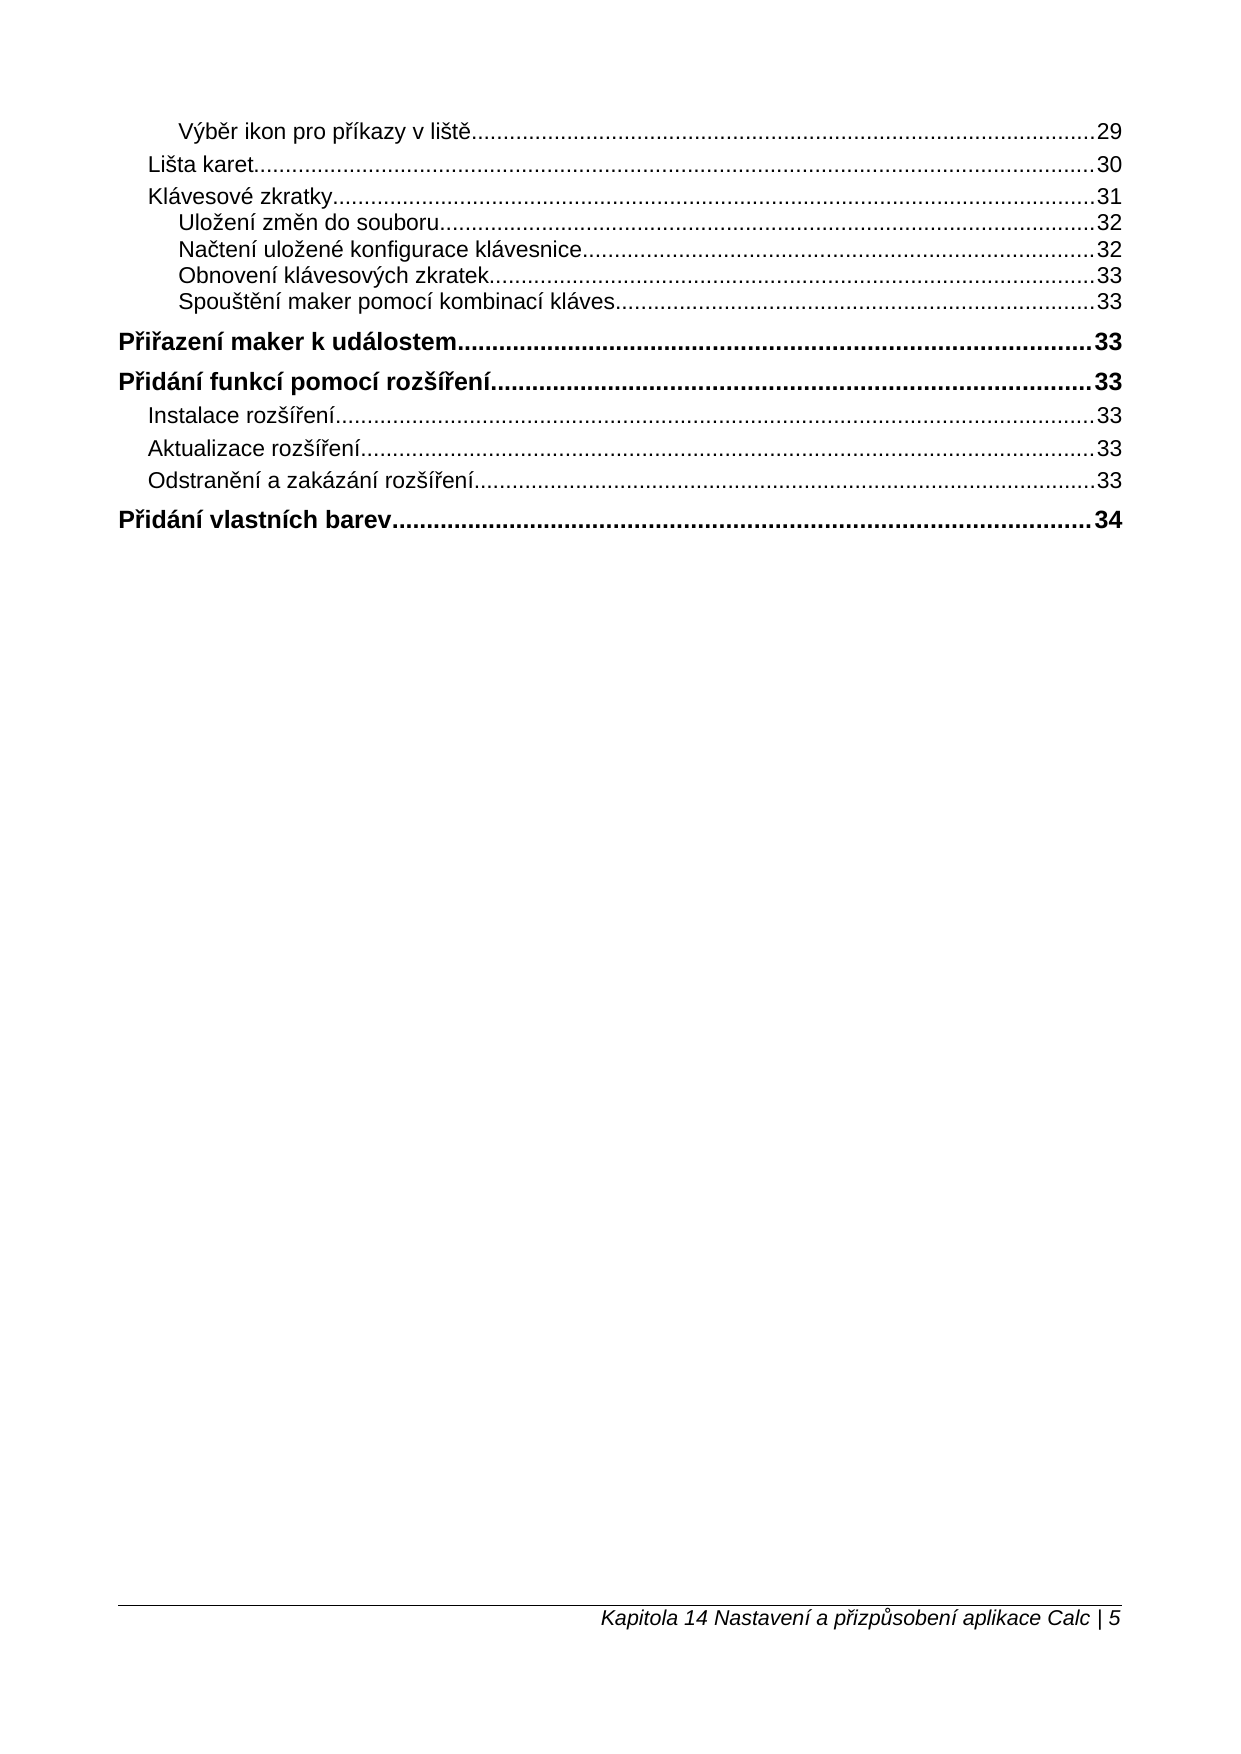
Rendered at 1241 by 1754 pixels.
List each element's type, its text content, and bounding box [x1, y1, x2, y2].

text Přidání funkcí pomocí rozšíření 33 [118, 367, 1122, 396]
text Uložení změn do souboru 32 [178, 209, 1122, 236]
text Přiřazení maker k událostem 33 [118, 327, 1122, 355]
text Výběr ikon pro příkazy v liště 29 [178, 118, 1122, 144]
text Obnovení klávesových zkratek 33 [178, 262, 1122, 288]
text Přidání vlastních barev 34 [118, 505, 1122, 534]
text Odstranění a zakázání rozšíření 33 [148, 467, 1122, 493]
text Lišta karet 30 [148, 151, 1122, 177]
text Načtení uložené konfigurace klávesnice 32 [178, 236, 1122, 262]
text Instalace rozšíření 33 [148, 402, 1122, 428]
text Spouštění maker pomocí kombinací kláves 33 [178, 288, 1122, 315]
text Klávesové zkratky 31 [148, 183, 1122, 209]
text Aktualizace rozšíření 33 [148, 434, 1122, 461]
